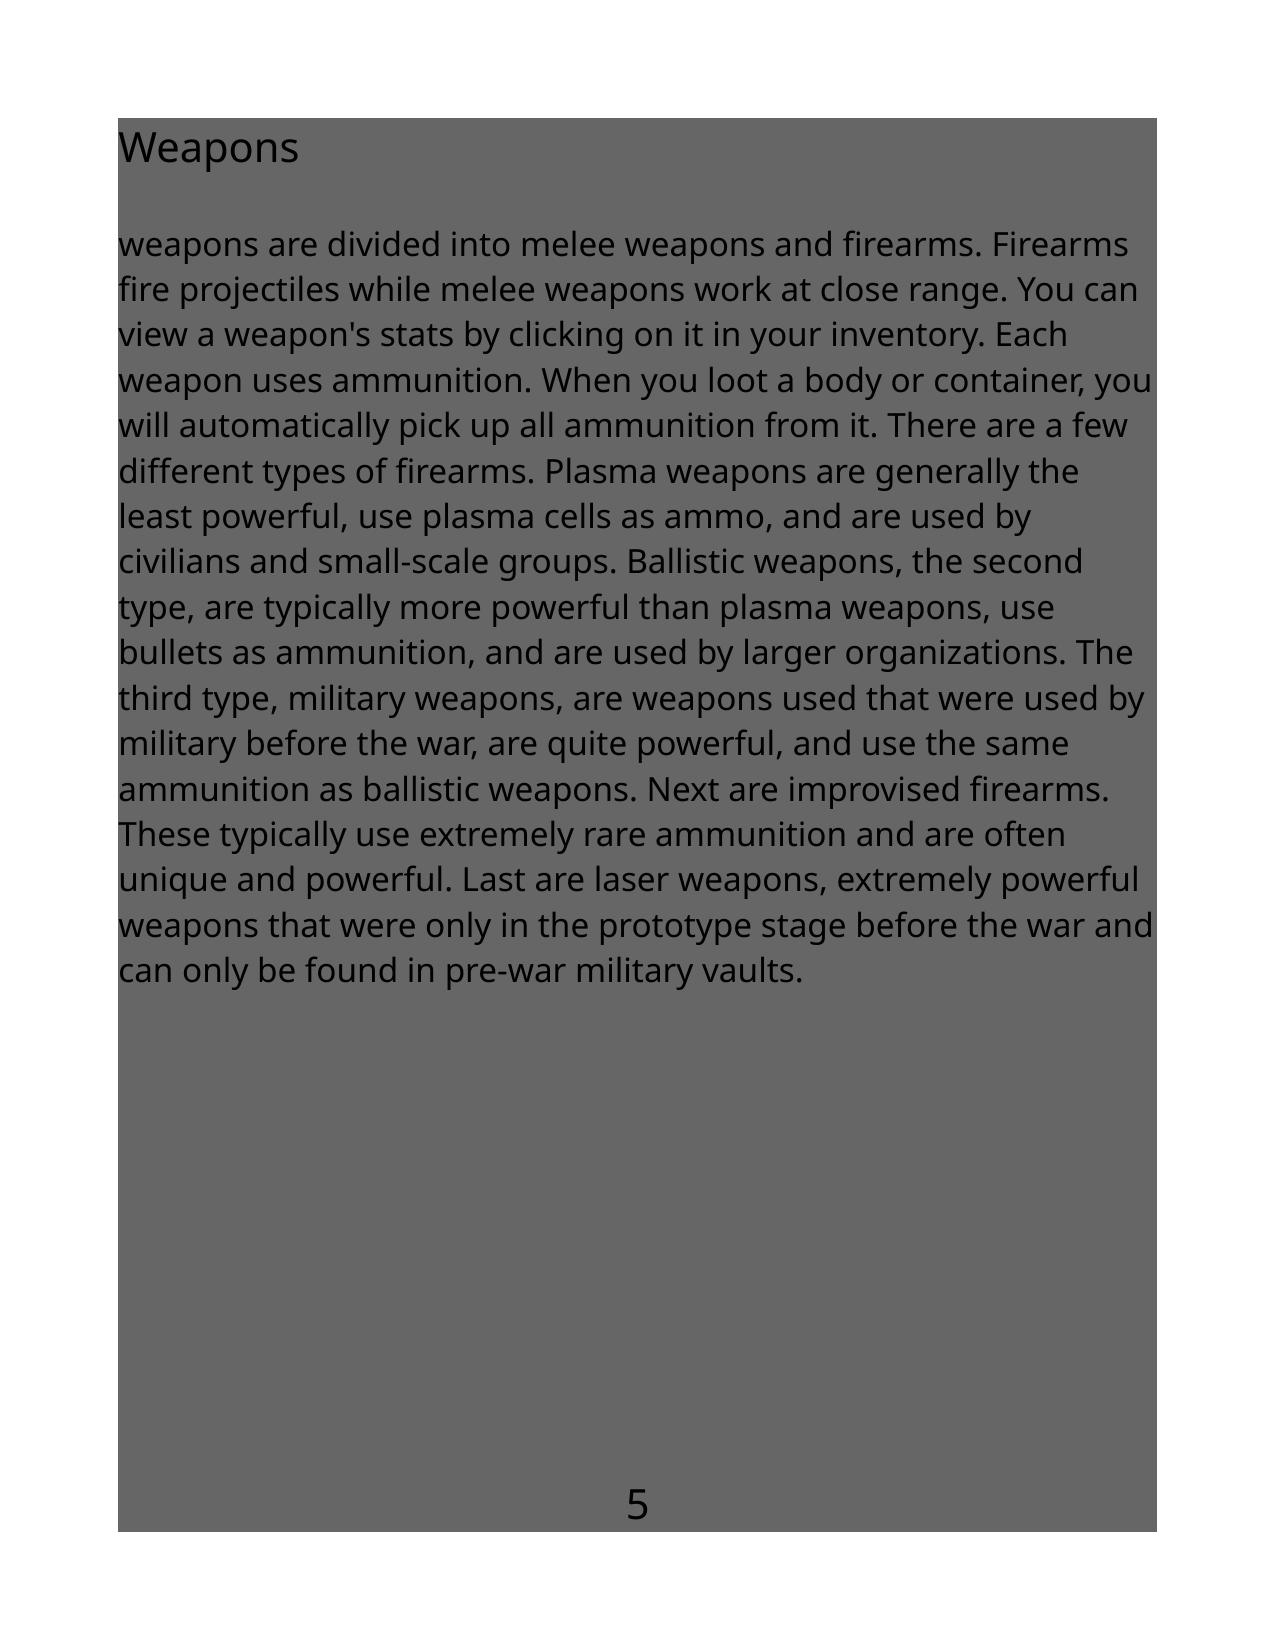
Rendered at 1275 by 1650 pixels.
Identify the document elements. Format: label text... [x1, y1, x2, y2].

text weapons are divided into melee weapons and firearms. Firearms fire projectiles while melee weapons work at close range. You can view a weapon's stats by clicking on it in your inventory. Each weapon uses ammunition. When you loot a body or container, you will automatically pick up all ammunition from it. There are a few different types of firearms. Plasma weapons are generally the least powerful, use plasma cells as ammo, and are used by civilians and small-scale groups. Ballistic weapons, the second type, are typically more powerful than plasma weapons, use bullets as ammunition, and are used by larger organizations. The third type, military weapons, are weapons used that were used by military before the war, are quite powerful, and use the same ammunition as ballistic weapons. Next are improvised firearms. These typically use extremely rare ammunition and are often unique and powerful. Last are laser weapons, extremely powerful weapons that were only in the prototype stage before the war and can only be found in pre-war military vaults. [118, 220, 1157, 992]
text Weapons [118, 118, 1157, 175]
